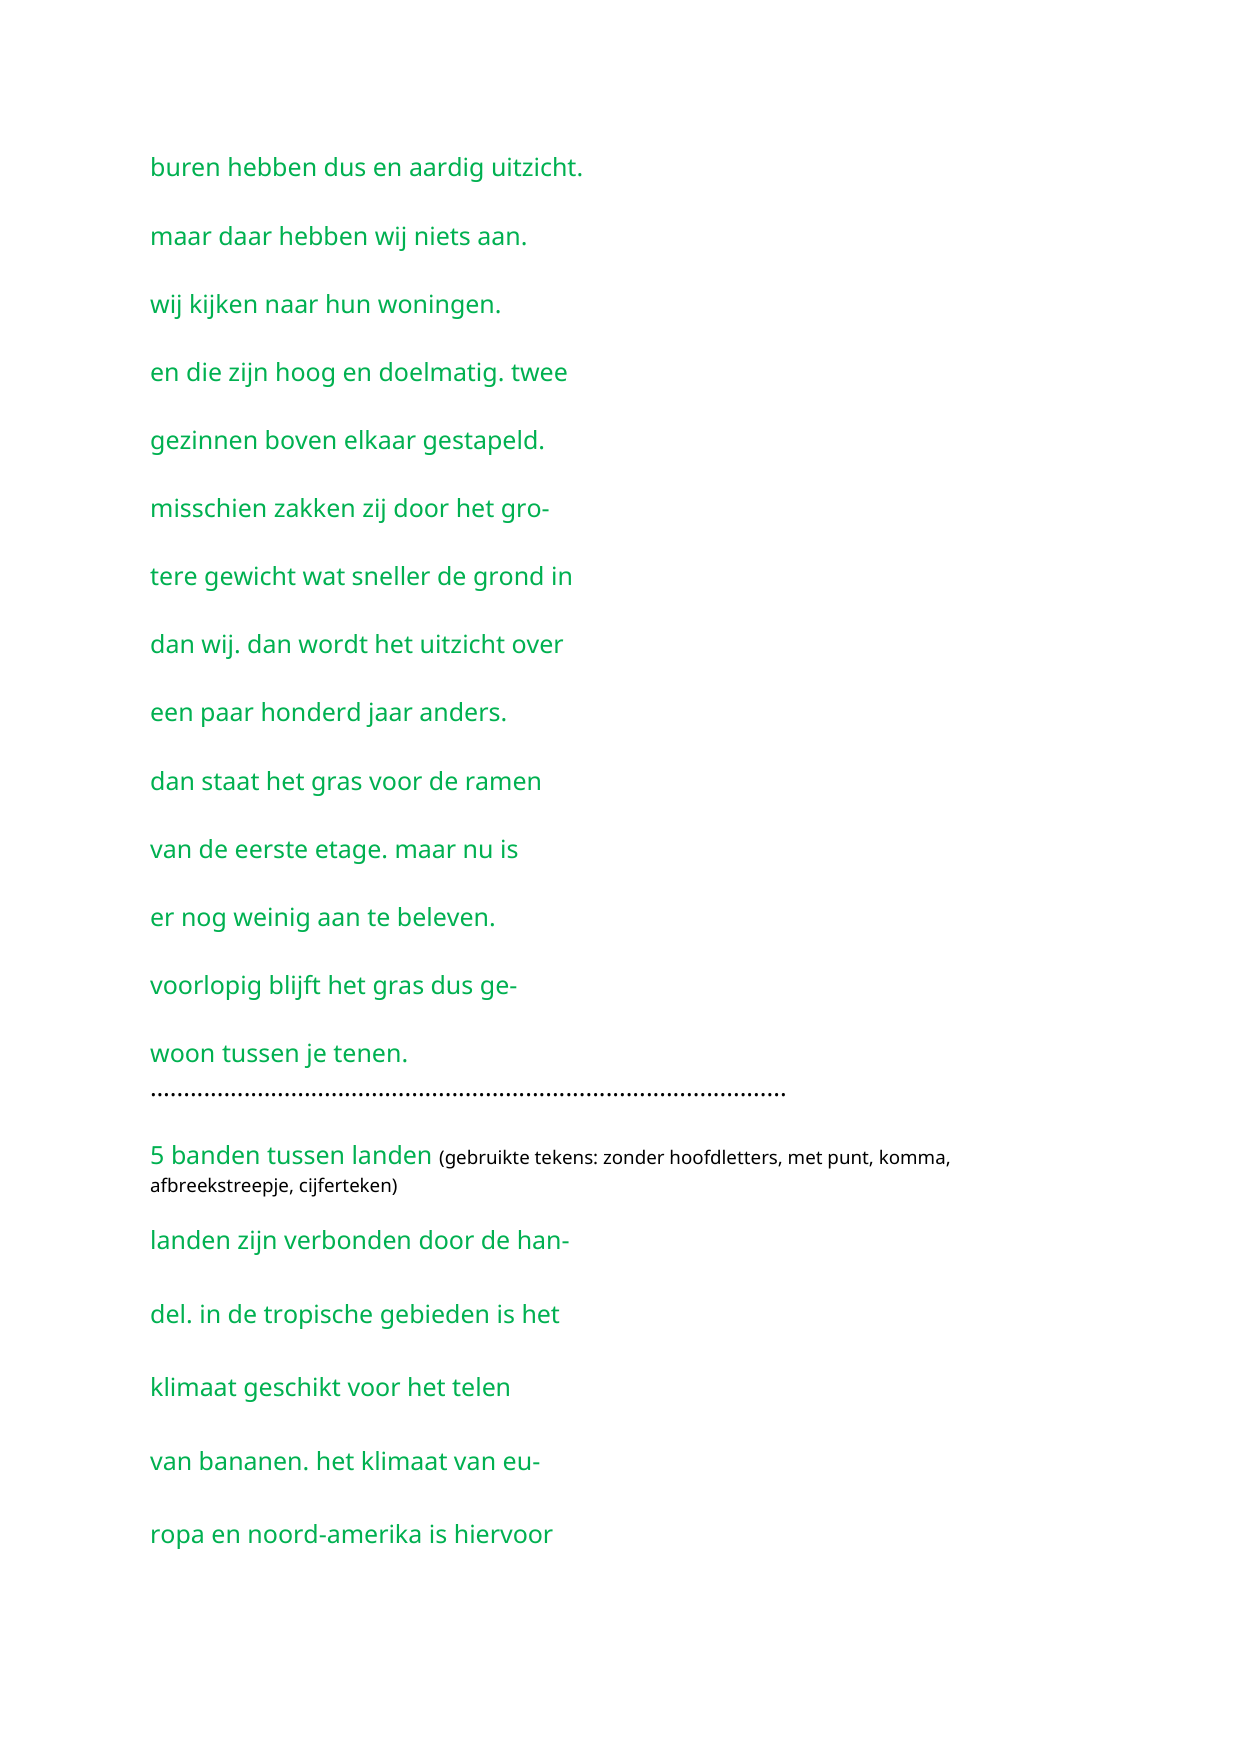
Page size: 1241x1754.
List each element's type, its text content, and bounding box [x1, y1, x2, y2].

text dan staat het gras voor de ramen [150, 763, 1090, 797]
text …............................................................................................ [150, 1070, 1090, 1104]
text 5 banden tussen landen (gebruikte tekens: zonder hoofdletters, met punt, komma, afbreekstreepje, cijferteken) [150, 1138, 1090, 1197]
text voorlopig blijft het gras dus ge- [150, 967, 1090, 1002]
text buren hebben dus en aardig uitzicht. [150, 150, 1090, 184]
text woon tussen je tenen. [150, 1036, 1090, 1070]
text wij kijken naar hun woningen. [150, 286, 1090, 320]
text en die zijn hoog en doelmatig. twee [150, 354, 1090, 388]
text van de eerste etage. maar nu is [150, 831, 1090, 865]
text gezinnen boven elkaar gestapeld. [150, 422, 1090, 457]
text landen zijn verbonden door de han- [150, 1223, 1090, 1257]
text misschien zakken zij door het gro- [150, 491, 1090, 525]
text ropa en noord-amerika is hiervoor [150, 1517, 1090, 1551]
text tere gewicht wat sneller de grond in [150, 559, 1090, 593]
text del. in de tropische gebieden is het [150, 1296, 1090, 1331]
text maar daar hebben wij niets aan. [150, 218, 1090, 252]
text een paar honderd jaar anders. [150, 695, 1090, 729]
text van bananen. het klimaat van eu- [150, 1443, 1090, 1478]
text dan wij. dan wordt het uitzicht over [150, 627, 1090, 661]
text er nog weinig aan te beleven. [150, 899, 1090, 933]
text klimaat geschikt voor het telen [150, 1370, 1090, 1404]
